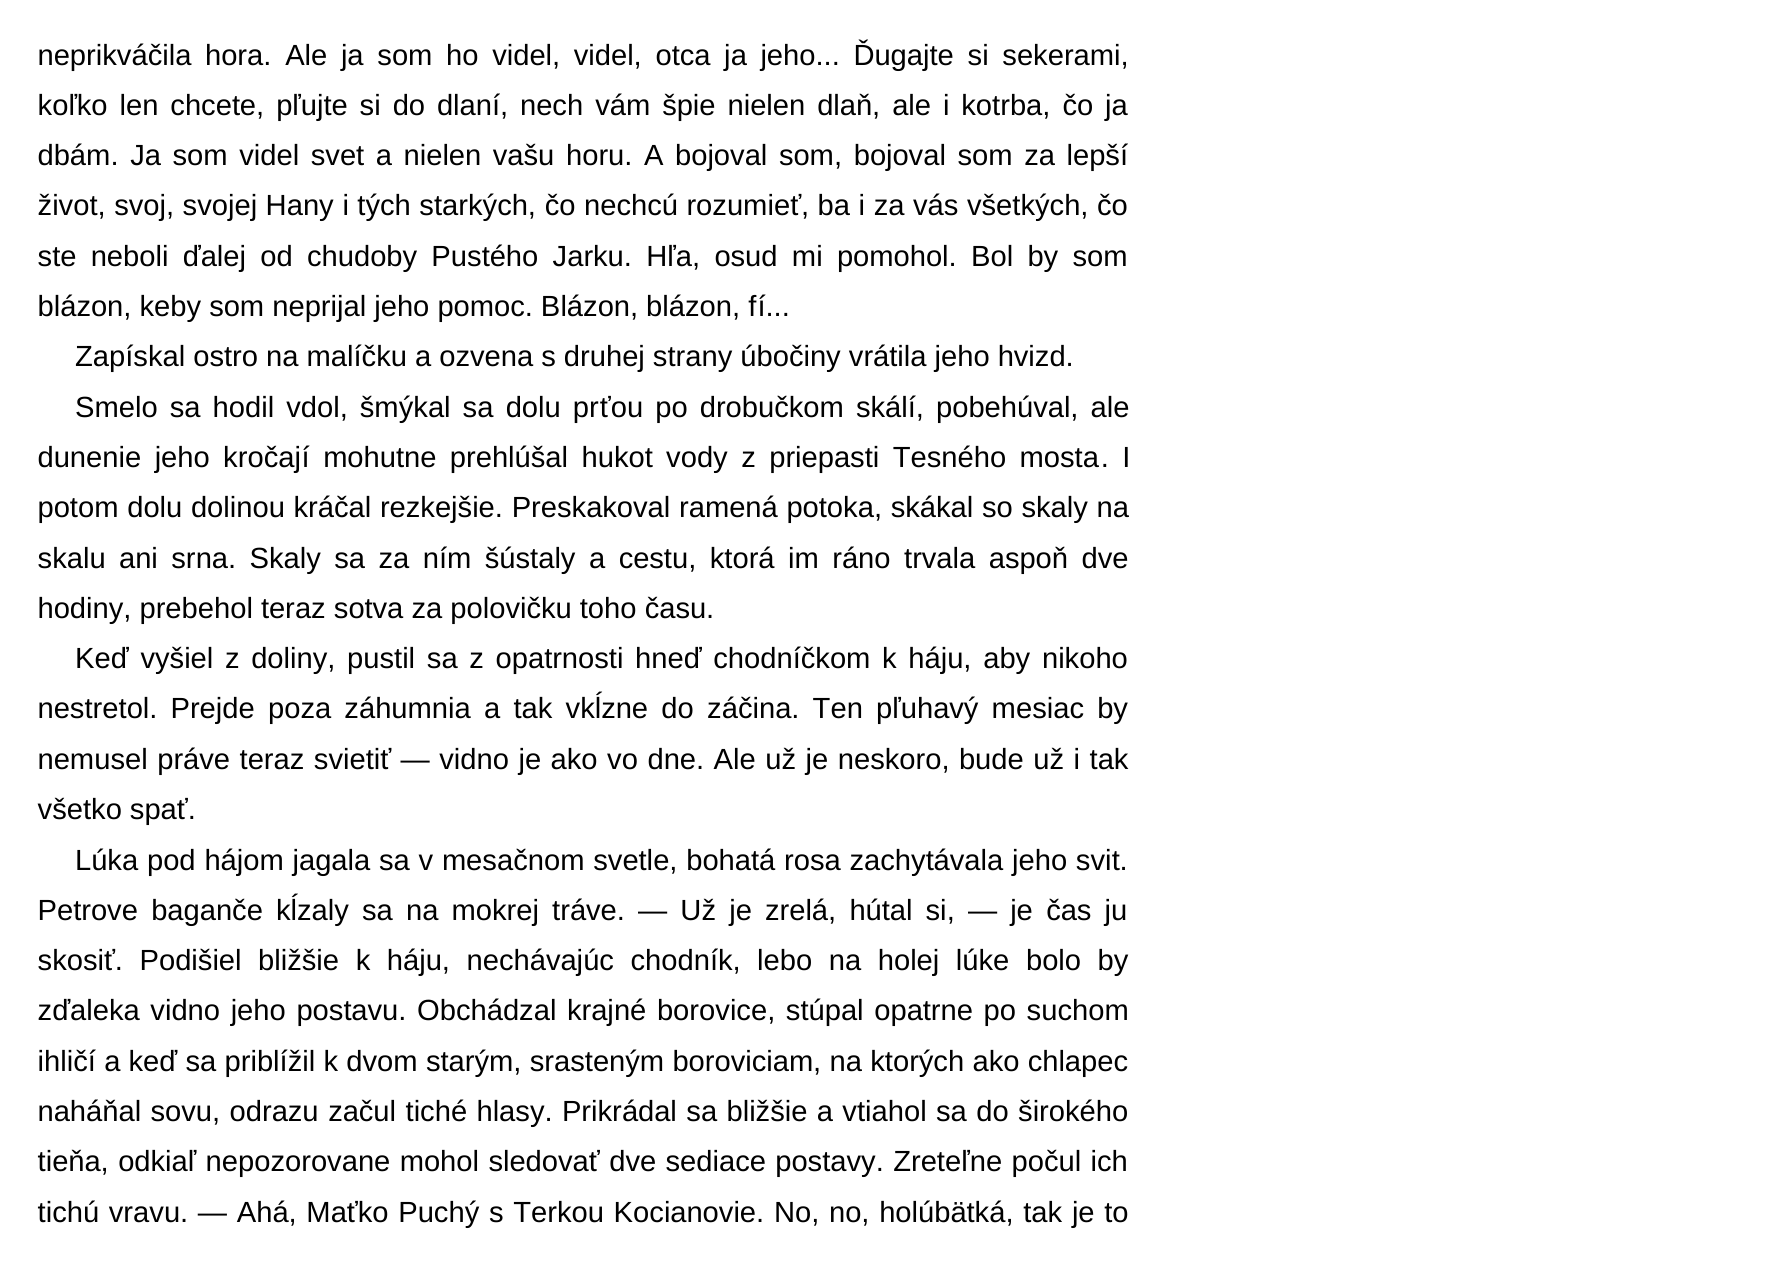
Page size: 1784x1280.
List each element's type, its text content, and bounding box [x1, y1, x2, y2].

text Keď vyšiel z doliny, pustil sa z opatrnosti hneď chodníčkom k háju, aby nikoho nestretol. Prejde poza záhumnia a tak vkĺzne do záčina. Ten pľuhavý mesiac by nemusel práve teraz svietiť — vidno je ako vo dne. Ale už je neskoro, bude už i tak všetko spať. [37, 641, 1130, 826]
text Lúka pod hájom jagala sa v mesačnom svetle, bohatá rosa zachytávala jeho svit. Petrove baganče kĺzaly sa na mokrej tráve. — Už je zrelá, hútal si, — je čas ju skosiť. Podišiel bližšie k háju, nechávajúc chodník, lebo na holej lúke bolo by zďaleka vidno jeho postavu. Obchádzal krajné borovice, stúpal opatrne po suchom ihličí a keď sa priblížil k dvom starým, srasteným boroviciam, na ktorých ako chlapec naháňal sovu, odrazu začul tiché hlasy. Prikrádal sa bližšie a vtiahol sa do širokého tieňa, odkiaľ nepozorovane mohol sledovať dve sediace postavy. Zreteľne počul ich tichú vravu. — Ahá, Maťko Puchý s Terkou Kocianovie. No, no, holúbätká, tak je to [37, 842, 1130, 1228]
text Smelo sa hodil vdol, šmýkal sa dolu prťou po drobučkom skálí, pobehúval, ale dunenie jeho kročají mohutne prehlúšal hukot vody z priepasti Tesného mosta. I potom dolu dolinou kráčal rezkejšie. Preskakoval ramená potoka, skákal so skaly na skalu ani srna. Skaly sa za ním šústaly a cestu, ktorá im ráno trvala aspoň dve hodiny, prebehol teraz sotva za polovičku toho času. [37, 390, 1130, 624]
text neprikváčila hora. Ale ja som ho videl, videl, otca ja jeho... Ďugajte si sekerami, koľko len chcete, pľujte si do dlaní, nech vám špie nielen dlaň, ale i kotrba, čo ja dbám. Ja som videl svet a nielen vašu horu. A bojoval som, bojoval som za lepší život, svoj, svojej Hany i tých starkých, čo nechcú rozumieť, ba i za vás všetkých, čo ste neboli ďalej od chudoby Pustého Jarku. Hľa, osud mi pomohol. Bol by som blázon, keby som neprijal jeho pomoc. Blázon, blázon, fí... [37, 37, 1130, 323]
text Zapískal ostro na malíčku a ozvena s druhej strany úbočiny vrátila jeho hvizd. [37, 339, 1130, 373]
